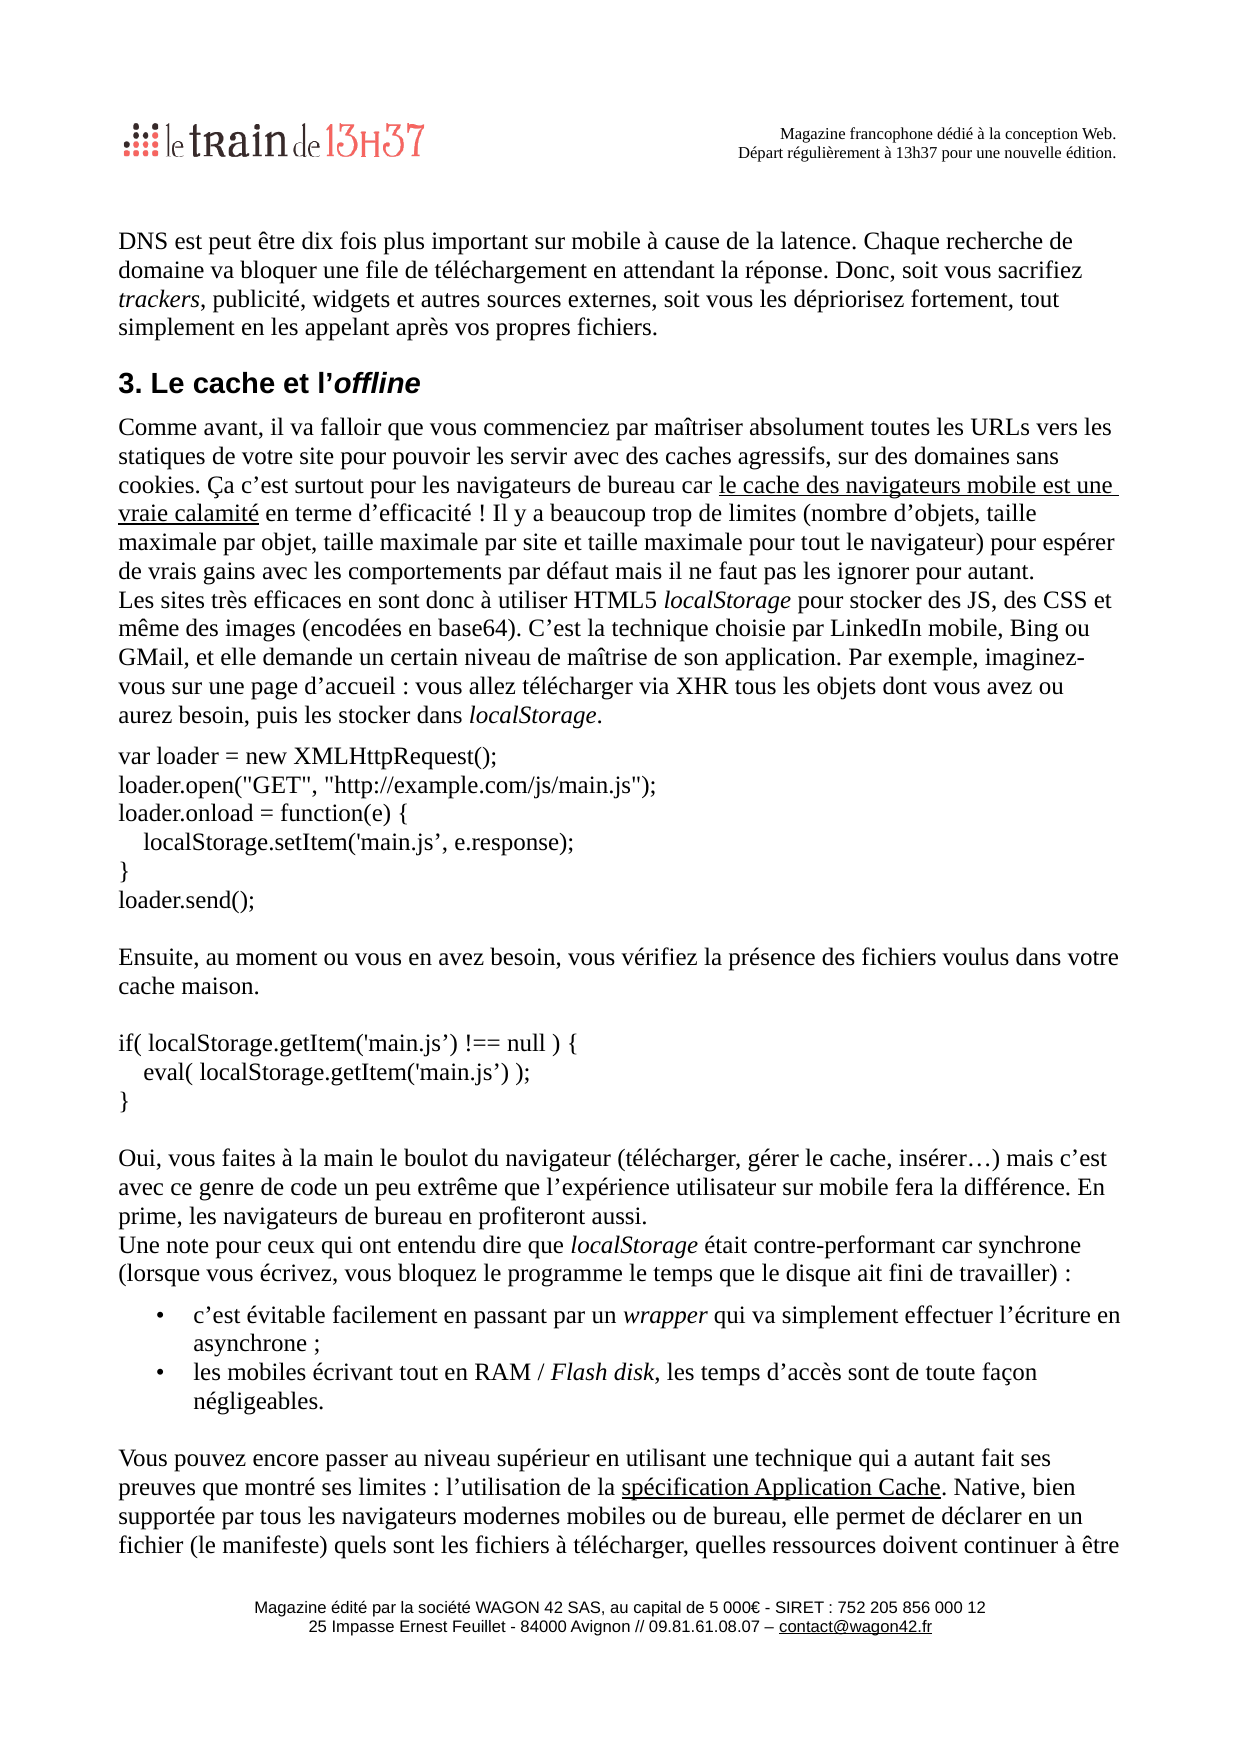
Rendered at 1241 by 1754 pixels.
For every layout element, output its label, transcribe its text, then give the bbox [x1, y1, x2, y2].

text loader.send(); [118, 885, 1122, 913]
text } [118, 856, 1122, 885]
text Une note pour ceux qui ont entendu dire que localStorage était contre-performant car synchrone (lorsque vous écrivez, vous bloquez le programme le temps que le disque ait fini de travailler) : [118, 1230, 1122, 1287]
text var loader = new XMLHttpRequest(); [118, 741, 1122, 770]
text Comme avant, il va falloir que vous commenciez par maîtriser absolument toutes les URLs vers les statiques de votre site pour pouvoir les servir avec des caches agressifs, sur des domaines sans cookies. Ça c’est surtout pour les navigateurs de bureau car le cache des navigateurs mobile est une vraie calamité en terme d’efficacité ! Il y a beaucoup trop de limites (nombre d’objets, taille maximale par objet, taille maximale par site et taille maximale pour tout le navigateur) pour espérer de vrais gains avec les comportements par défaut mais il ne faut pas les ignorer pour autant. [118, 412, 1122, 585]
text Vous pouvez encore passer au niveau supérieur en utilisant une technique qui a autant fait ses preuves que montré ses limites : l’utilisation de la spécification Application Cache. Native, bien supportée par tous les navigateurs modernes mobiles ou de bureau, elle permet de déclarer en un fichier (le manifeste) quels sont les fichiers à télécharger, quelles ressources doivent continuer à être [118, 1443, 1122, 1558]
picture [123, 123, 425, 157]
text Les sites très efficaces en sont donc à utiliser HTML5 localStorage pour stocker des JS, des CSS et même des images (encodées en base64). C’est la technique choisie par LinkedIn mobile, Bing ou GMail, et elle demande un certain niveau de maîtrise de son application. Par exemple, imaginez-vous sur une page d’accueil : vous allez télécharger via XHR tous les objets dont vous avez ou aurez besoin, puis les stocker dans localStorage. [118, 585, 1122, 728]
text Ensuite, au moment ou vous en avez besoin, vous vérifiez la présence des fichiers voulus dans votre cache maison. [118, 942, 1122, 1000]
list les mobiles écrivant tout en RAM / Flash disk, les temps d’accès sont de toute façon négligeables. [156, 1357, 1122, 1415]
text Oui, vous faites à la main le boulot du navigateur (télécharger, gérer le cache, insérer…) mais c’est avec ce genre de code un peu extrême que l’expérience utilisateur sur mobile fera la différence. En prime, les navigateurs de bureau en profiteront aussi. [118, 1143, 1122, 1230]
text if( localStorage.getItem('main.js’) !== null ) { [118, 1028, 1122, 1057]
text eval( localStorage.getItem('main.js’) ); [118, 1057, 1122, 1086]
text loader.onload = function(e) { [118, 798, 1122, 827]
subtitle 3. Le cache et l’offline [118, 366, 1122, 400]
list c’est évitable facilement en passant par un wrapper qui va simplement effectuer l’écriture en asynchrone ; [156, 1300, 1122, 1357]
text } [118, 1086, 1122, 1115]
text DNS est peut être dix fois plus important sur mobile à cause de la latence. Chaque recherche de domaine va bloquer une file de téléchargement en attendant la réponse. Donc, soit vous sacrifiez trackers, publicité, widgets et autres sources externes, soit vous les dépriorisez fortement, tout simplement en les appelant après vos propres fichiers. [118, 226, 1122, 341]
text loader.open("GET", "http://example.com/js/main.js"); [118, 770, 1122, 798]
text localStorage.setItem('main.js’, e.response); [118, 827, 1122, 856]
